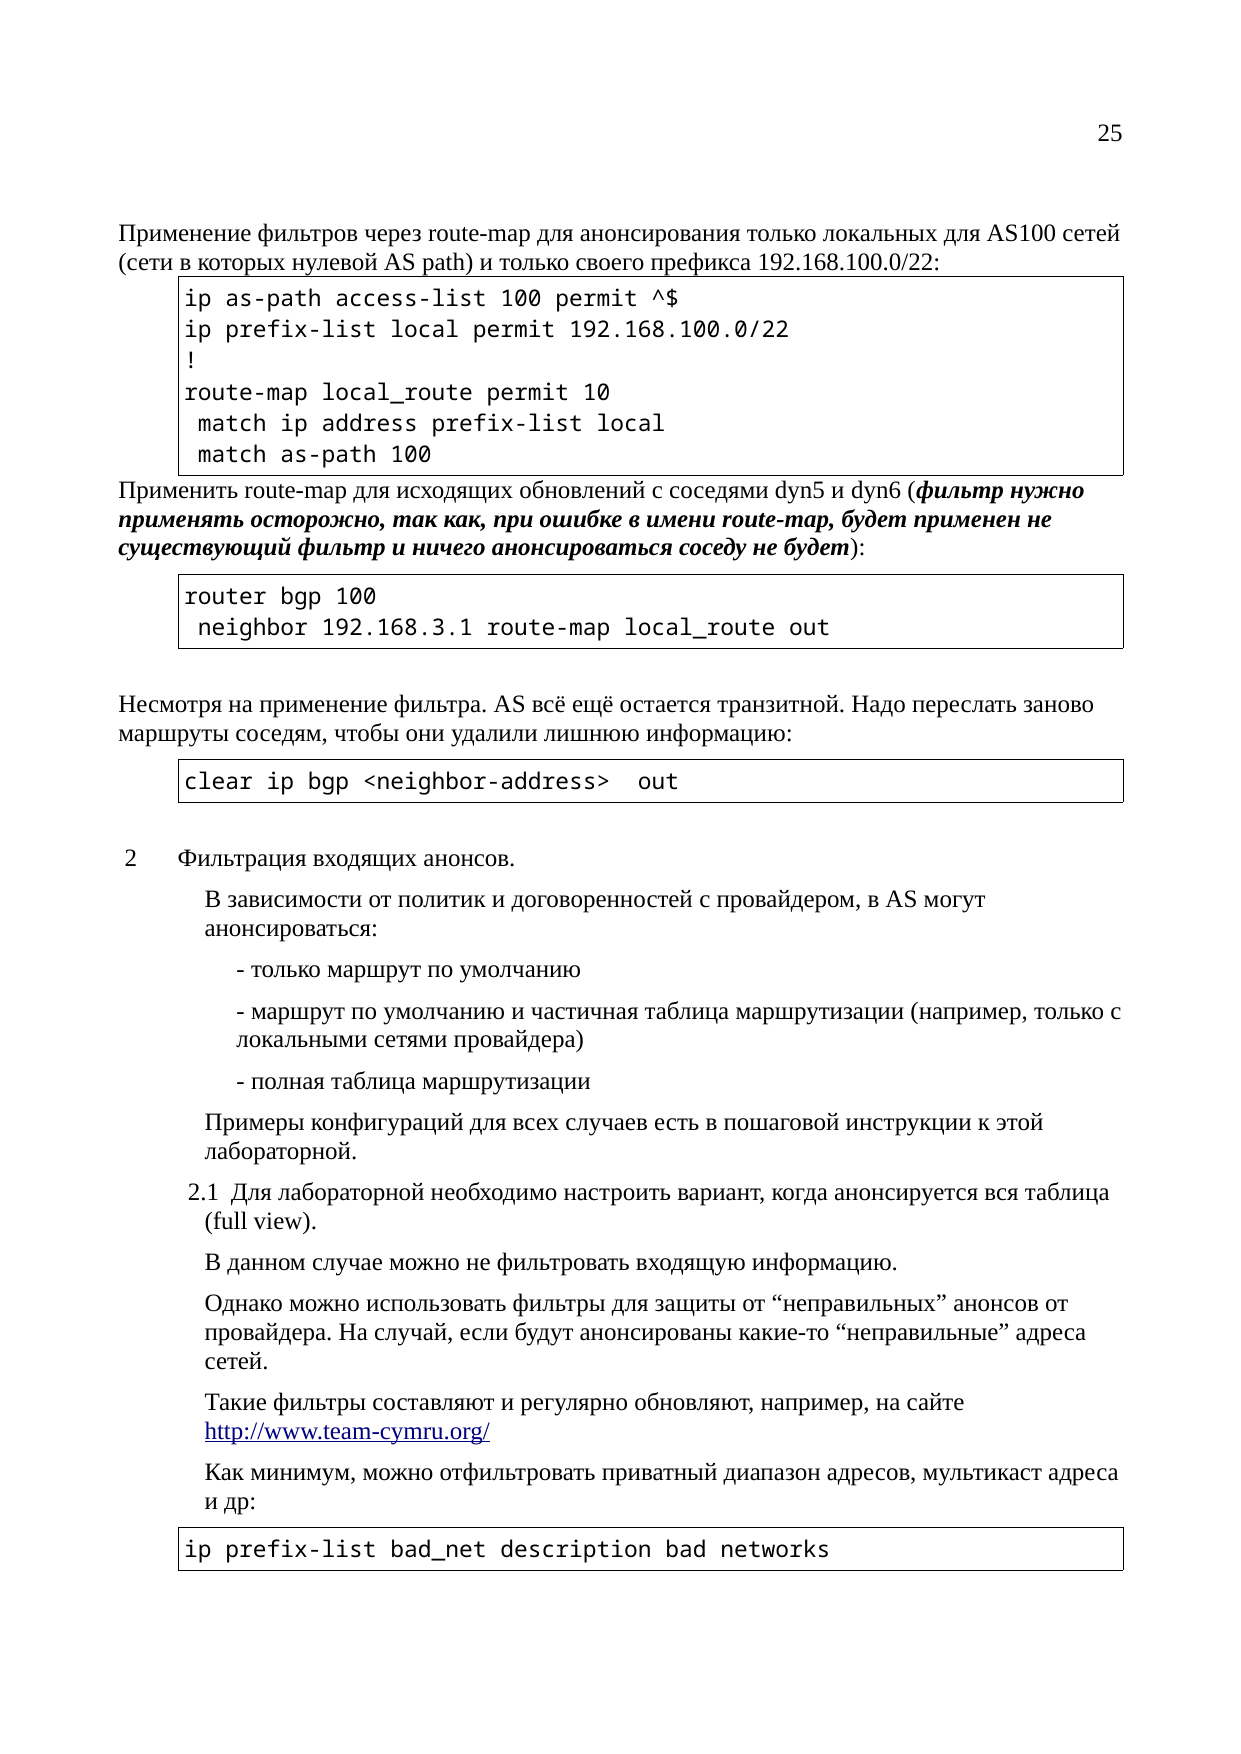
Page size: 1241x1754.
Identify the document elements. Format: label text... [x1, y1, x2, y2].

text Применить route-map для исходящих обновлений с соседями dyn5 и dyn6 (фильтр нужно применять осторожно, так как, при ошибке в имени route-map, будет применен не существующий фильтр и ничего анонсироваться соседу не будет): [118, 475, 1122, 561]
list Фильтрация входящих анонсов. [118, 843, 1122, 872]
list - маршрут по умолчанию и частичная таблица маршрутизации (например, только с локальными сетями провайдера) [199, 996, 1122, 1053]
text Применение фильтров через route-map для анонсирования только локальных для AS100 сетей (сети в которых нулевой AS path) и только своего префикса 192.168.100.0/22: [118, 218, 1122, 276]
list - только маршрут по умолчанию [199, 954, 1122, 983]
list В данном случае можно не фильтровать входящую информацию. [181, 1247, 1122, 1276]
list Для лабораторной необходимо настроить вариант, когда анонсируется вся таблица (full view). [181, 1177, 1122, 1234]
text Несмотря на применение фильтра. AS всё ещё остается транзитной. Надо переслать заново маршруты соседям, чтобы они удалили лишнюю информацию: [118, 689, 1122, 747]
list - полная таблица маршрутизации [199, 1066, 1122, 1094]
table_header router bgp 100 neighbor 192.168.3.1 route-map local_route out [179, 575, 1123, 648]
list Однако можно использовать фильтры для защиты от “неправильных” анонсов от провайдера. На случай, если будут анонсированы какие-то “неправильные” адреса сетей. [181, 1288, 1122, 1374]
list Примеры конфигураций для всех случаев есть в пошаговой инструкции к этой лабораторной. [181, 1107, 1122, 1164]
table_header clear ip bgp <neighbor-address> out [179, 760, 1123, 802]
table_header ip as-path access-list 100 permit ^$ ip prefix-list local permit 192.168.100.0/22 ! route-map local_route permit 10 match ip address prefix-list local match as-path 100 [179, 277, 1123, 475]
list В зависимости от политик и договоренностей с провайдером, в AS могут анонсироваться: [181, 884, 1122, 942]
list Такие фильтры составляют и регулярно обновляют, например, на сайте http://www.team-cymru.org/ [181, 1387, 1122, 1444]
table_header ip prefix-list bad_net description bad networks [179, 1528, 1123, 1570]
list Как минимум, можно отфильтровать приватный диапазон адресов, мультикаст адреса и др: [181, 1457, 1122, 1514]
